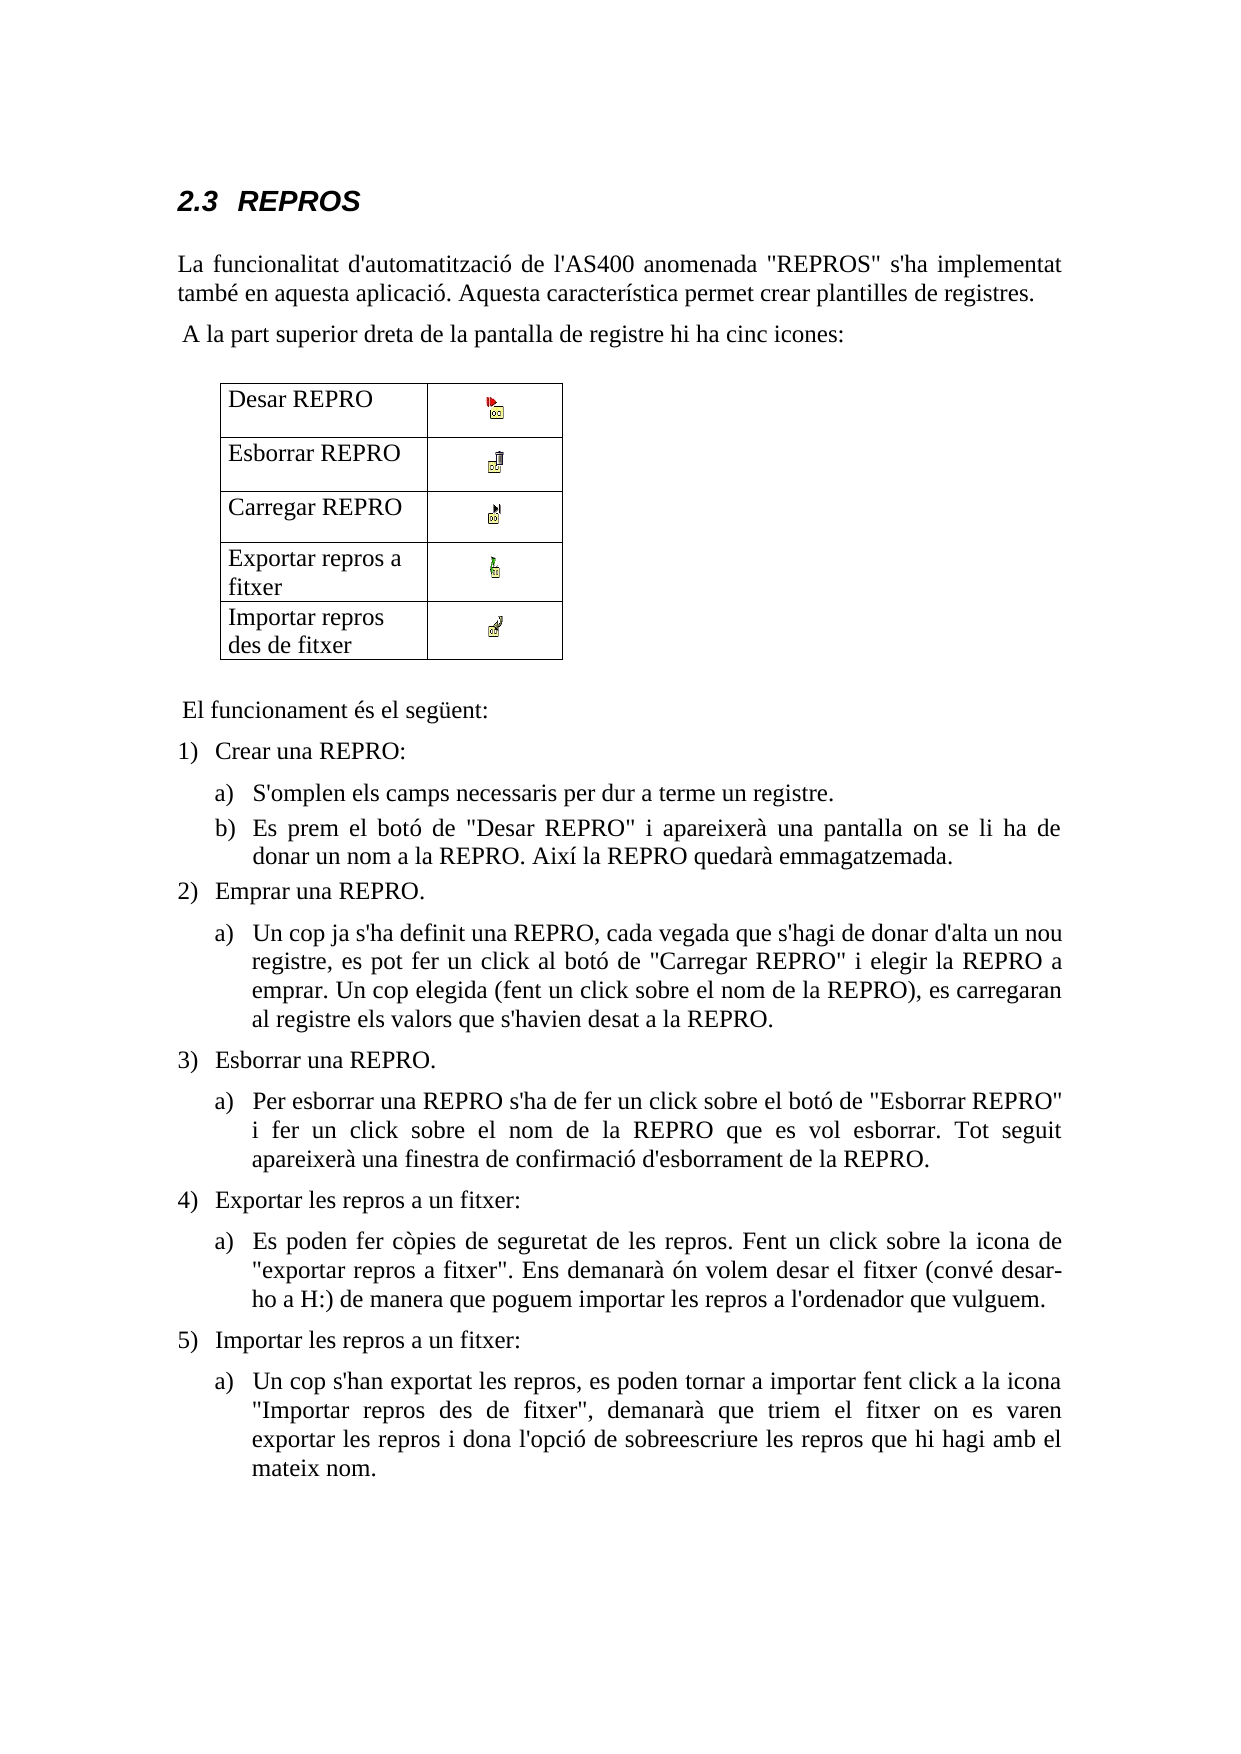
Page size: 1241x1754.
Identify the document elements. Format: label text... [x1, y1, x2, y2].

picture [486, 610, 504, 641]
picture [481, 446, 508, 482]
list S'omplen els camps necessaris per dur a terme un registre. [214, 778, 1063, 806]
table_cell Esborrar REPRO [221, 438, 427, 491]
list Esborrar una REPRO. [177, 1045, 1063, 1074]
table_header [428, 384, 464, 437]
list Es prem el botó de "Desar REPRO" i apareixerà una pantalla on se li ha de donar un nom a la REPRO. Així la REPRO quedarà emmagatzemada. [215, 813, 1063, 870]
table_cell Exportar repros a fitxer [221, 543, 427, 601]
list Emprar una REPRO. [177, 876, 1063, 905]
table_cell [428, 492, 469, 542]
list Per esborrar una REPRO s'ha de fer un click sobre el botó de "Esborrar REPRO" i fer un click sobre el nom de la REPRO que es vol esborrar. Tot seguit apareixerà una finestra de confirmació d'esborrament de la REPRO. [214, 1086, 1063, 1173]
table_cell [428, 602, 562, 659]
text La funcionalitat d'automatització de l'AS400 anomenada "REPROS" s'ha implementat també en aquesta aplicació. Aquesta característica permet crear plantilles de registres. [177, 249, 1063, 306]
picture [485, 501, 504, 533]
picture [480, 392, 509, 428]
list Exportar les repros a un fitxer: [177, 1185, 1063, 1214]
subtitle REPROS [177, 184, 1063, 218]
table_cell [428, 543, 562, 601]
table_header [525, 384, 562, 437]
table_cell Importar repros des de fitxer [221, 602, 427, 659]
list Importar les repros a un fitxer: [177, 1325, 1063, 1354]
table_cell [428, 438, 465, 491]
list Un cop ja s'ha definit una REPRO, cada vegada que s'hagi de donar d'alta un nou registre, es pot fer un click al botó de "Carregar REPRO" i elegir la REPRO a emprar. Un cop elegida (fent un click sobre el nom de la REPRO), es carregaran al registre els valors que s'havien desat a la REPRO. [214, 918, 1063, 1033]
table_cell [521, 492, 562, 542]
table_cell Carregar REPRO [221, 492, 427, 542]
table_cell [524, 438, 562, 491]
text A la part superior dreta de la pantalla de registre hi ha cinc icones: [182, 319, 1063, 348]
list Un cop s'han exportat les repros, es poden tornar a importar fent click a la icona "Importar repros des de fitxer", demanarà que triem el fitxer on es varen exportar les repros i dona l'opció de sobreescriure les repros que hi hagi amb el mateix nom. [214, 1366, 1063, 1481]
text El funcionament és el següent: [182, 695, 1063, 724]
list Es poden fer còpies de seguretat de les repros. Fent un click sobre la icona de "exportar repros a fitxer". Ens demanarà ón volem desar el fitxer (convé desar-ho a H:) de manera que poguem importar les repros a l'ordenador que vulguem. [214, 1226, 1063, 1313]
list Crear una REPRO: [177, 736, 1063, 765]
table_header Desar REPRO [221, 384, 427, 437]
